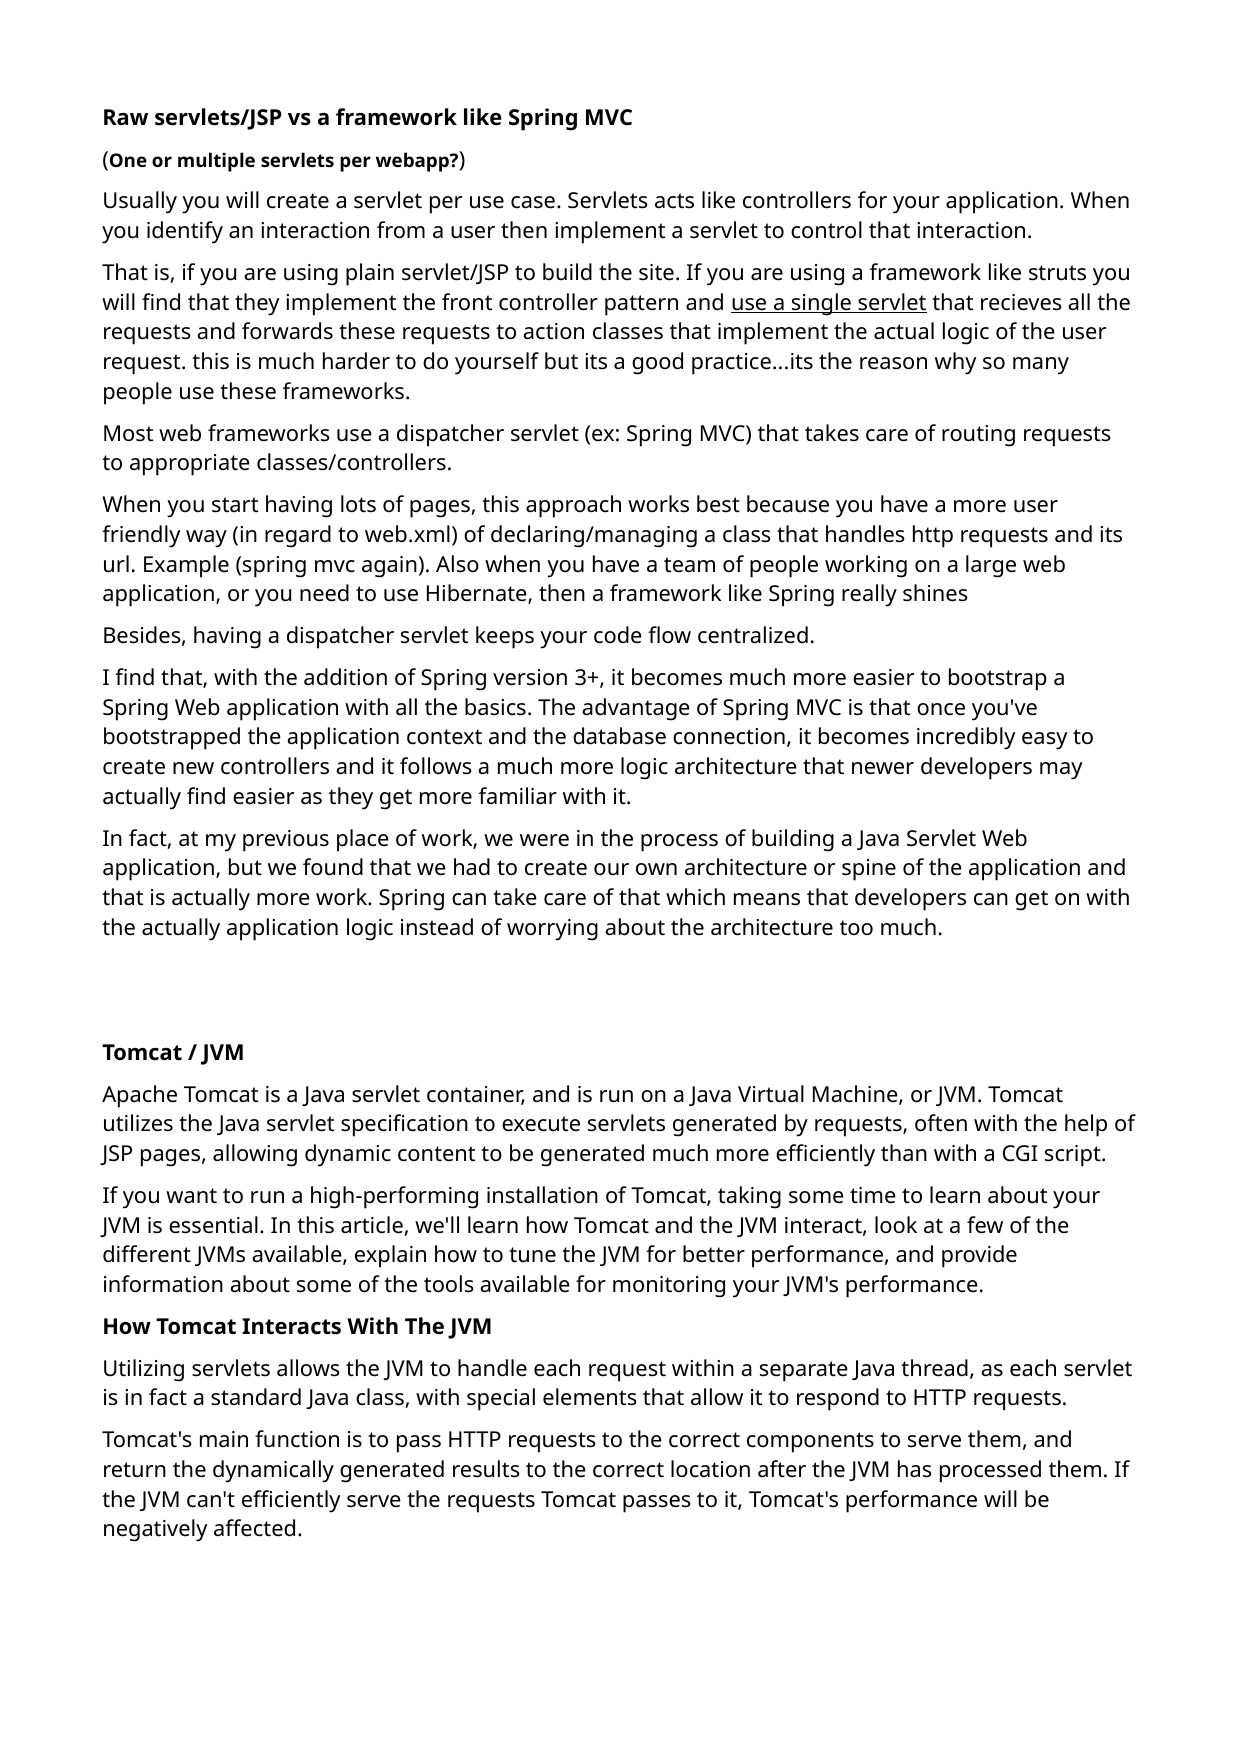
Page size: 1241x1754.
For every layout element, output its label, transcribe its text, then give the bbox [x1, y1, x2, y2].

text (One or multiple servlets per webapp?) [102, 144, 1138, 173]
text How Tomcat Interacts With The JVM [102, 1311, 1138, 1341]
text If you want to run a high-performing installation of Tomcat, taking some time to learn about your JVM is essential. In this article, we'll learn how Tomcat and the JVM interact, look at a few of the different JVMs available, explain how to tune the JVM for better performance, and provide information about some of the tools available for monitoring your JVM's performance. [102, 1180, 1138, 1299]
text I find that, with the addition of Spring version 3+, it becomes much more easier to bootstrap a Spring Web application with all the basics. The advantage of Spring MVC is that once you've bootstrapped the application context and the database connection, it becomes incredibly easy to create new controllers and it follows a much more logic architecture that newer developers may actually find easier as they get more familiar with it. [102, 662, 1138, 811]
text Besides, having a dispatcher servlet keeps your code flow centralized. [102, 620, 1138, 650]
text In fact, at my previous place of work, we were in the process of building a Java Servlet Web application, but we found that we had to create our own architecture or spine of the application and that is actually more work. Spring can take care of that which means that developers can get on with the actually application logic instead of worrying about the architecture too much. [102, 823, 1138, 942]
text Tomcat / JVM [102, 1037, 1138, 1067]
text Usually you will create a servlet per use case. Servlets acts like controllers for your application. When you identify an interaction from a user then implement a servlet to control that interaction. [102, 185, 1138, 245]
text That is, if you are using plain servlet/JSP to build the site. If you are using a framework like struts you will find that they implement the front controller pattern and use a single servlet that recieves all the requests and forwards these requests to action classes that implement the actual logic of the user request. this is much harder to do yourself but its a good practice...its the reason why so many people use these frameworks. [102, 257, 1138, 406]
text When you start having lots of pages, this approach works best because you have a more user friendly way (in regard to web.xml) of declaring/managing a class that handles http requests and its url. Example (spring mvc again). Also when you have a team of people working on a large web application, or you need to use Hibernate, then a framework like Spring really shines [102, 489, 1138, 608]
text Apache Tomcat is a Java servlet container, and is run on a Java Virtual Machine, or JVM. Tomcat utilizes the Java servlet specification to execute servlets generated by requests, often with the help of JSP pages, allowing dynamic content to be generated much more efficiently than with a CGI script. [102, 1079, 1138, 1168]
text Most web frameworks use a dispatcher servlet (ex: Spring MVC) that takes care of routing requests to appropriate classes/controllers. [102, 418, 1138, 477]
text Utilizing servlets allows the JVM to handle each request within a separate Java thread, as each servlet is in fact a standard Java class, with special elements that allow it to respond to HTTP requests. [102, 1353, 1138, 1412]
text Raw servlets/JSP vs a framework like Spring MVC [102, 102, 1138, 132]
text Tomcat's main function is to pass HTTP requests to the correct components to serve them, and return the dynamically generated results to the correct location after the JVM has processed them. If the JVM can't efficiently serve the requests Tomcat passes to it, Tomcat's performance will be negatively affected. [102, 1424, 1138, 1543]
